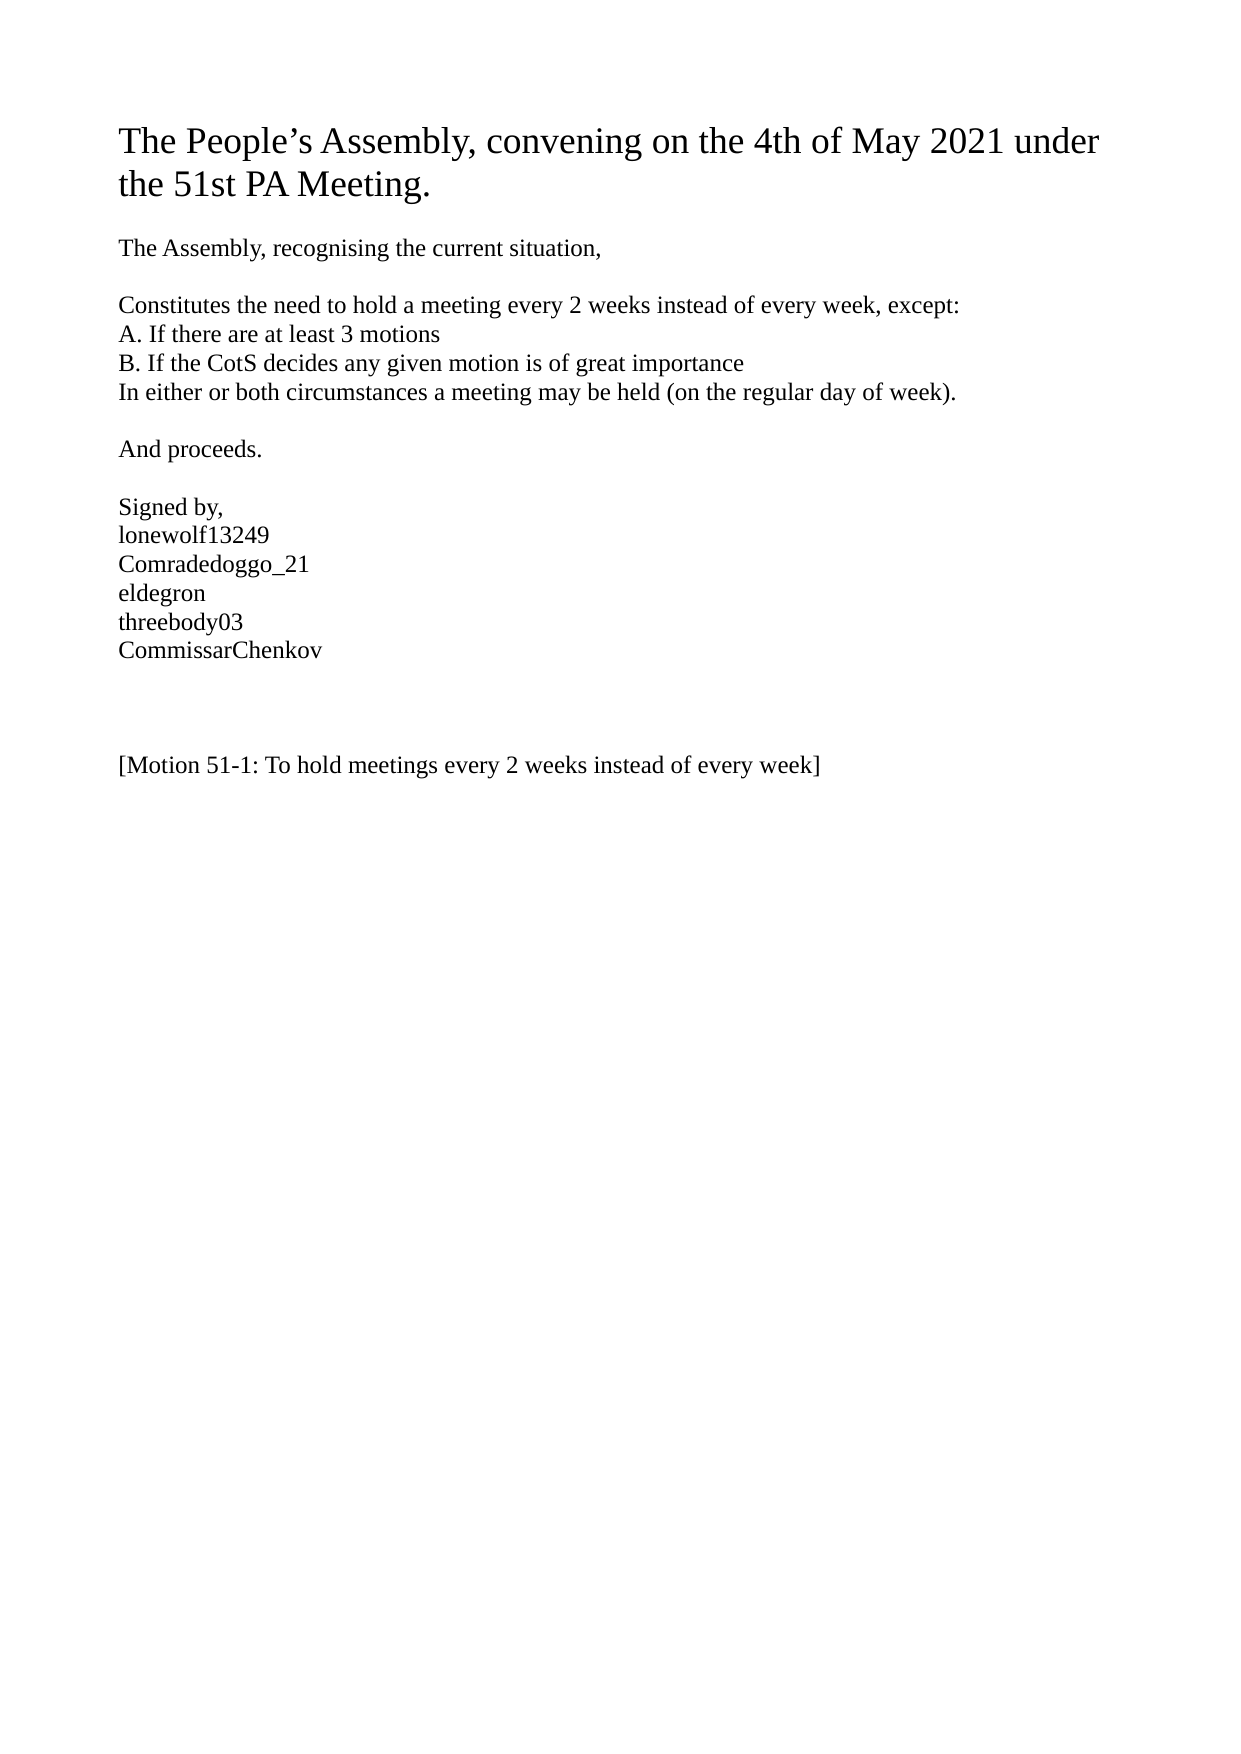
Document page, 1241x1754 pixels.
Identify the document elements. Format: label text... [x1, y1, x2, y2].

text Comradedoggo_21 [118, 549, 1122, 578]
text Signed by, [118, 492, 1122, 521]
text Constitutes the need to hold a meeting every 2 weeks instead of every week, except: [118, 291, 1122, 319]
text The Assembly, recognising the current situation, [118, 233, 1122, 262]
text And proceeds. [118, 434, 1122, 463]
text In either or both circumstances a meeting may be held (on the regular day of week). [118, 377, 1122, 406]
text [Motion 51-1: To hold meetings every 2 weeks instead of every week] [118, 751, 1122, 779]
text threebody03 [118, 607, 1122, 636]
text CommissarChenkov [118, 636, 1122, 664]
text eldegron [118, 578, 1122, 607]
text B. If the CotS decides any given motion is of great importance [118, 348, 1122, 377]
text A. If there are at least 3 motions [118, 319, 1122, 348]
text The People’s Assembly, convening on the 4th of May 2021 under the 51st PA Meeting. [118, 118, 1122, 204]
text lonewolf13249 [118, 521, 1122, 549]
